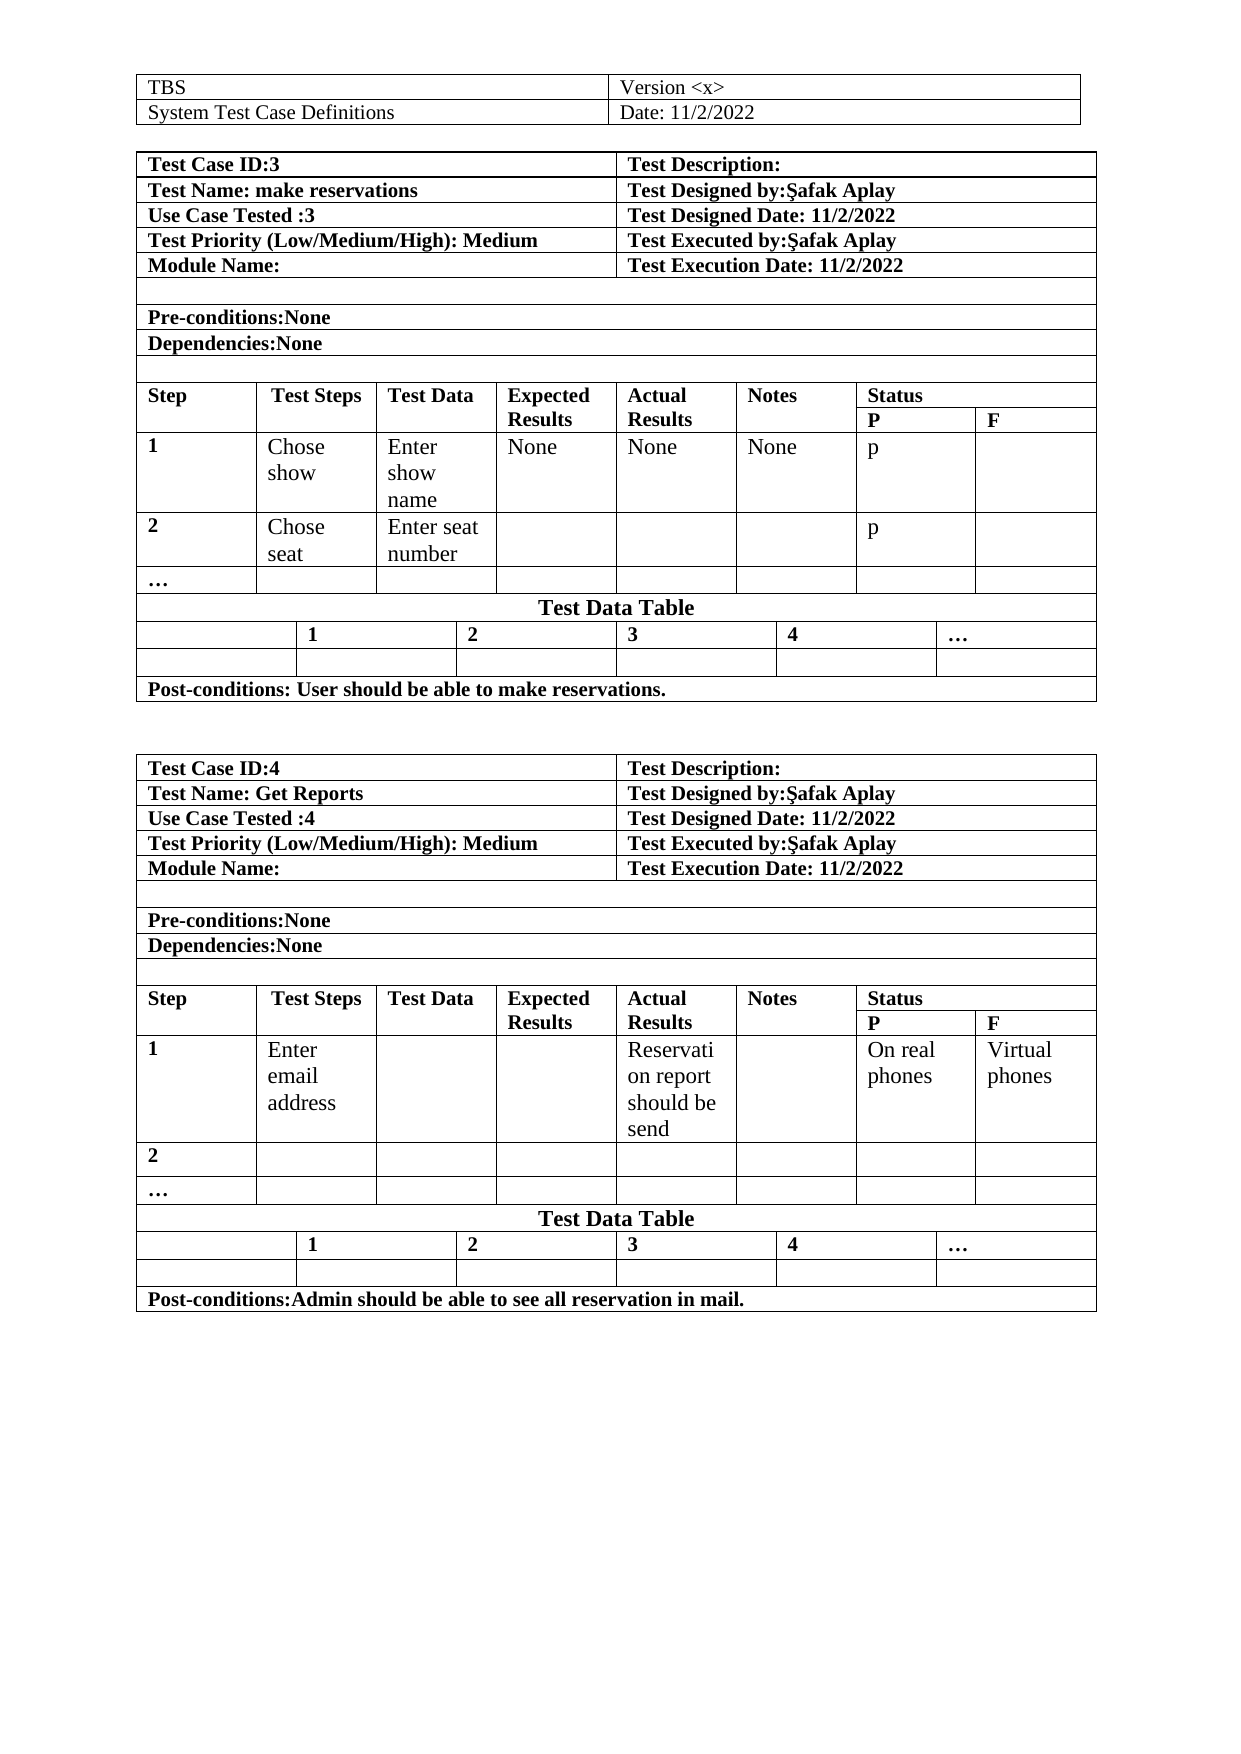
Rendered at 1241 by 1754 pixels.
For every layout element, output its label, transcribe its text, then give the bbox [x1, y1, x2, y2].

table_cell [137, 649, 296, 676]
table_cell … [937, 1232, 1096, 1258]
table_cell Use Case Tested :3 [137, 203, 616, 227]
table_cell Test Executed by:Şafak Aplay [617, 228, 1096, 252]
table_cell Expected Results [497, 986, 616, 1035]
table_header Test Case ID:4 [137, 755, 616, 779]
table_cell 2 [457, 1232, 616, 1258]
table_cell [857, 1143, 975, 1176]
table_cell [937, 649, 1096, 676]
table_cell [297, 649, 456, 676]
table_cell [137, 1232, 296, 1258]
table_cell [617, 1143, 736, 1176]
table_cell [857, 1177, 975, 1204]
table_cell [137, 278, 1096, 304]
table_cell Dependencies:None [137, 934, 1096, 957]
table_cell Status [857, 383, 1096, 407]
table_cell Test Name: Get Reports [137, 781, 616, 804]
table_cell [737, 567, 856, 593]
table_cell [137, 622, 296, 648]
table_cell Enter show name [377, 433, 496, 512]
table_cell Test Designed Date: 11/2/2022 [617, 203, 1096, 227]
table_cell [617, 649, 776, 676]
table_cell Post-conditions:Admin should be able to see all reservation in mail. [137, 1287, 1096, 1311]
table_cell Test Designed by:Şafak Aplay [617, 178, 1096, 202]
table_cell … [937, 622, 1096, 648]
table_cell [857, 567, 975, 593]
table_cell Test Data [377, 383, 496, 432]
table_cell F [976, 1011, 1096, 1035]
table_cell P [857, 1011, 975, 1035]
table_cell [497, 1177, 616, 1204]
table_cell [737, 1143, 856, 1176]
table_cell Test Data [377, 986, 496, 1035]
table_cell None [737, 433, 856, 512]
table_cell P [857, 408, 975, 432]
table_cell Test Priority (Low/Medium/High): Medium [137, 228, 616, 252]
table_cell [617, 513, 736, 566]
table_cell F [976, 408, 1096, 432]
table_cell [497, 1036, 616, 1142]
table_cell [137, 356, 1096, 382]
table_cell [976, 1177, 1096, 1204]
table_cell Test Steps [257, 383, 376, 432]
table_cell [377, 1036, 496, 1142]
table_cell [377, 1143, 496, 1176]
table_cell 1 [137, 1036, 256, 1142]
table_cell 1 [137, 433, 256, 512]
table_cell Notes [737, 986, 856, 1035]
table_cell 2 [137, 513, 256, 566]
table_cell [457, 649, 616, 676]
table_cell [457, 1260, 616, 1286]
table_cell [617, 1260, 776, 1286]
table_cell Pre-conditions:None [137, 305, 1096, 329]
table_cell Actual Results [617, 383, 736, 432]
table_cell [137, 959, 1096, 985]
table_cell Test Steps [257, 986, 376, 1035]
table_cell Virtual phones [976, 1036, 1096, 1142]
table_cell [976, 513, 1096, 566]
table_cell Module Name: [137, 856, 616, 880]
table_cell Test Execution Date: 11/2/2022 [617, 856, 1096, 880]
table_cell [976, 1143, 1096, 1176]
table_cell Reservation report should be send [617, 1036, 736, 1142]
table_cell [976, 567, 1096, 593]
table_cell [617, 567, 736, 593]
table_cell 2 [457, 622, 616, 648]
table_cell p [857, 433, 975, 512]
table_cell [497, 1143, 616, 1176]
table_cell None [617, 433, 736, 512]
table_header Test Description: [617, 153, 1096, 176]
table_cell Test Executed by:Şafak Aplay [617, 831, 1096, 855]
table_cell Chose show [257, 433, 376, 512]
table_cell [377, 1177, 496, 1204]
table_cell Test Designed by:Şafak Aplay [617, 781, 1096, 804]
table_cell Pre-conditions:None [137, 908, 1096, 932]
table_cell 1 [297, 622, 456, 648]
table_cell Test Name: make reservations [137, 178, 616, 202]
table_cell [737, 1177, 856, 1204]
table_header Test Description: [617, 755, 1096, 779]
table_cell Step [137, 383, 256, 432]
table_cell Post-conditions: User should be able to make reservations. [137, 677, 1096, 701]
table_cell … [137, 1177, 256, 1204]
table_cell Module Name: [137, 253, 616, 277]
table_cell Test Designed Date: 11/2/2022 [617, 806, 1096, 830]
table_cell [297, 1260, 456, 1286]
table_cell [137, 1260, 296, 1286]
table_cell [737, 513, 856, 566]
table_cell Chose seat [257, 513, 376, 566]
table_cell [777, 1260, 936, 1286]
table_cell [737, 1036, 856, 1142]
table_cell [137, 881, 1096, 907]
table_cell Test Data Table [137, 594, 1096, 621]
table_cell On real phones [857, 1036, 975, 1142]
table_cell Notes [737, 383, 856, 432]
table_cell Use Case Tested :4 [137, 806, 616, 830]
table_cell [377, 567, 496, 593]
table_cell 4 [777, 622, 936, 648]
table_header Test Case ID:3 [137, 153, 616, 176]
table_cell … [137, 567, 256, 593]
table_cell p [857, 513, 975, 566]
table_cell Test Data Table [137, 1205, 1096, 1231]
table_cell 4 [777, 1232, 936, 1258]
table_cell [257, 1143, 376, 1176]
table_cell Dependencies:None [137, 330, 1096, 354]
table_cell [257, 567, 376, 593]
table_cell [937, 1260, 1096, 1286]
table_cell 3 [617, 1232, 776, 1258]
table_cell Status [857, 986, 1096, 1010]
table_cell Test Execution Date: 11/2/2022 [617, 253, 1096, 277]
table_cell 1 [297, 1232, 456, 1258]
table_cell [497, 567, 616, 593]
table_cell [257, 1177, 376, 1204]
table_cell [976, 433, 1096, 512]
table_cell [617, 1177, 736, 1204]
table_cell Enter email address [257, 1036, 376, 1142]
table_cell [497, 513, 616, 566]
table_cell Actual Results [617, 986, 736, 1035]
table_cell Test Priority (Low/Medium/High): Medium [137, 831, 616, 855]
table_cell Expected Results [497, 383, 616, 432]
table_cell None [497, 433, 616, 512]
table_cell 3 [617, 622, 776, 648]
table_cell Step [137, 986, 256, 1035]
table_cell [777, 649, 936, 676]
table_cell Enter seat number [377, 513, 496, 566]
table_cell 2 [137, 1143, 256, 1176]
